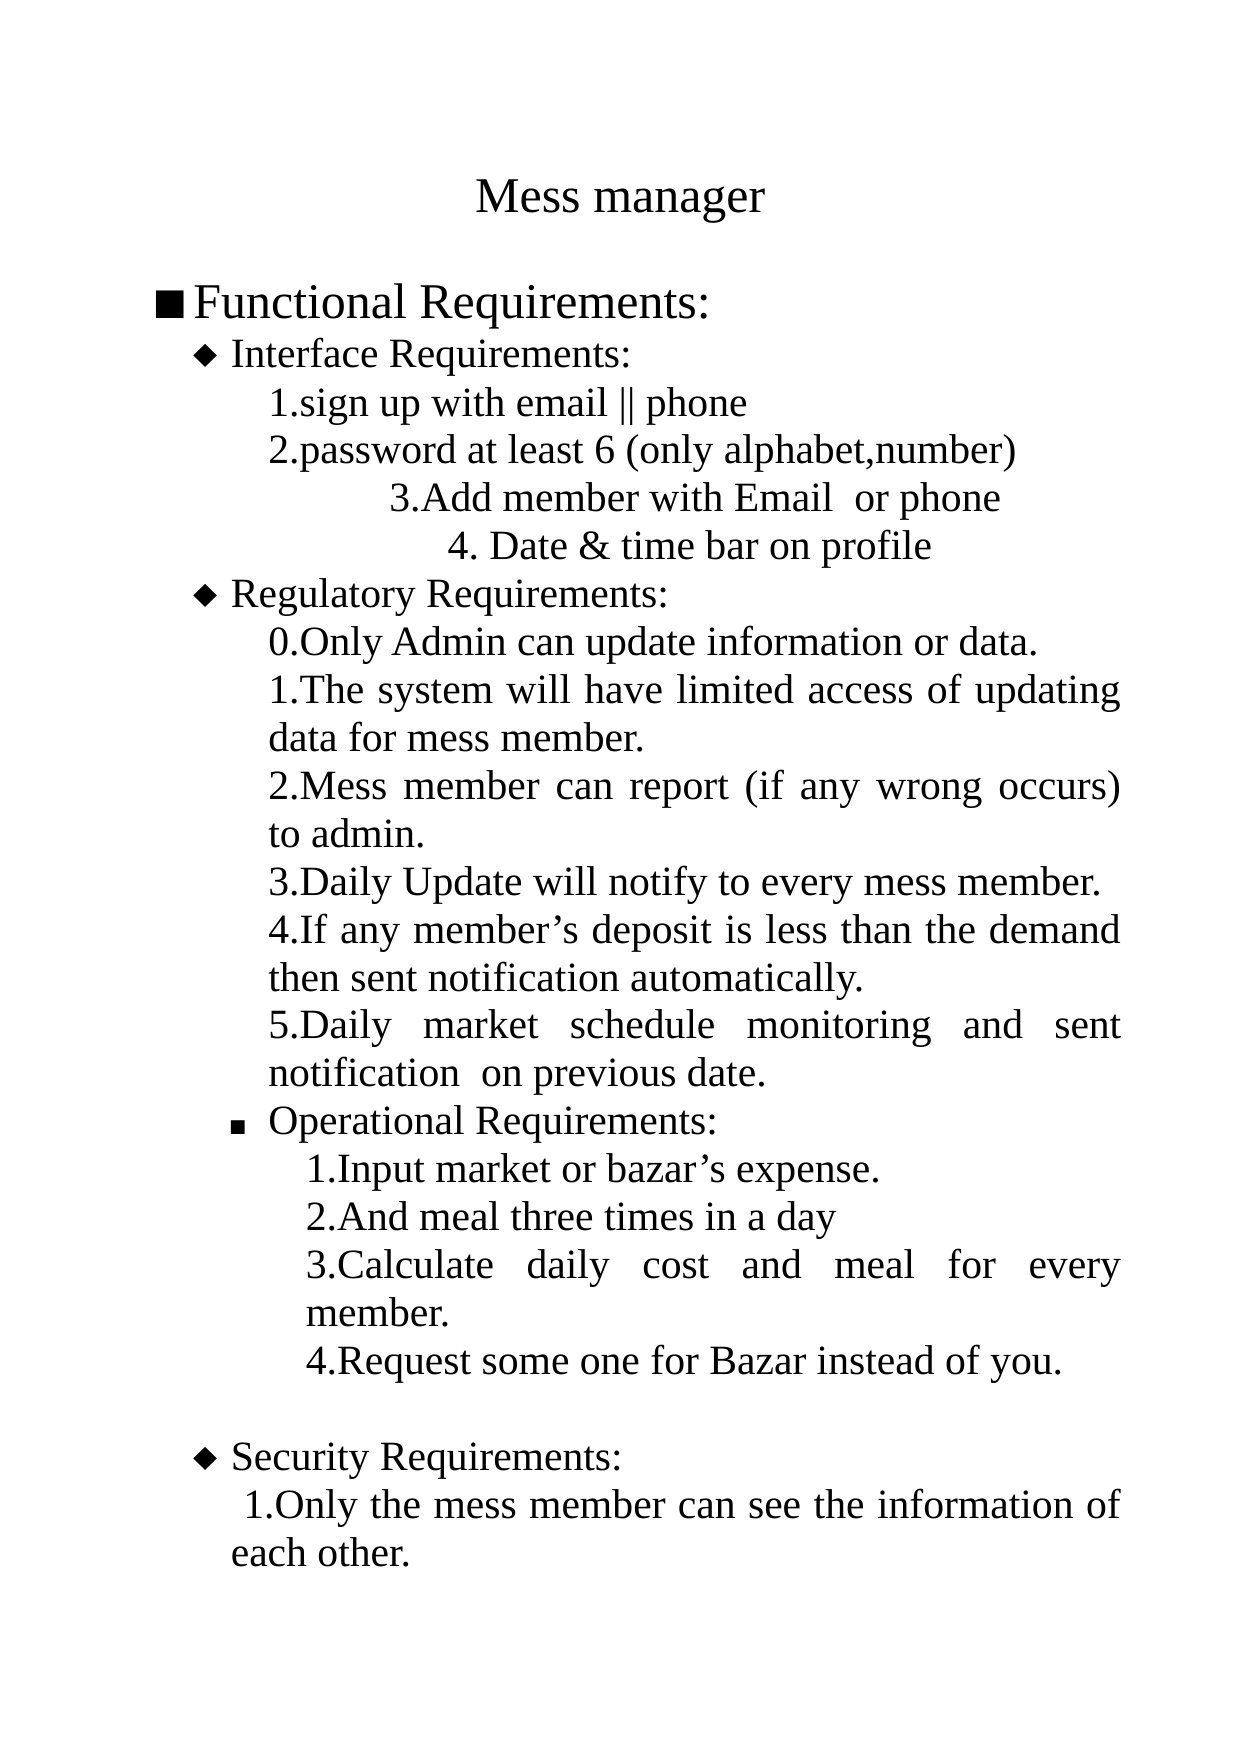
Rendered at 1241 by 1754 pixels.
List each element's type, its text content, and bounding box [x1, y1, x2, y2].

list Regulatory Requirements: [193, 569, 1122, 617]
list Operational Requirements: [231, 1096, 1122, 1144]
list 1.sign up with email || phone [231, 377, 1122, 425]
list 1.The system will have limited access of updating data for mess member. [231, 664, 1122, 760]
list 1.Only the mess member can see the information of each other. [193, 1479, 1122, 1575]
list 3.Add member with Email or phone 4. Date & time bar on profile [231, 473, 1122, 569]
list 0.Only Admin can update information or data. [231, 617, 1122, 664]
list 1.Input market or bazar’s expense. [268, 1144, 1122, 1192]
list 2.password at least 6 (only alphabet,number) [231, 425, 1122, 473]
list Security Requirements: [193, 1431, 1122, 1479]
list 4.Request some one for Bazar instead of you. [268, 1335, 1122, 1383]
list 3.Calculate daily cost and meal for every member. [268, 1239, 1122, 1335]
list 3.Daily Update will notify to every mess member. [231, 856, 1122, 904]
list 5.Daily market schedule monitoring and sent notification on previous date. [231, 1000, 1122, 1096]
text Mess manager [118, 166, 1122, 223]
list 2.Mess member can report (if any wrong occurs) to admin. [231, 760, 1122, 856]
list Interface Requirements: [193, 329, 1122, 377]
list Functional Requirements: [156, 271, 1122, 329]
list 2.And meal three times in a day [268, 1192, 1122, 1239]
list 4.If any member’s deposit is less than the demand then sent notification automatically. [231, 904, 1122, 1000]
